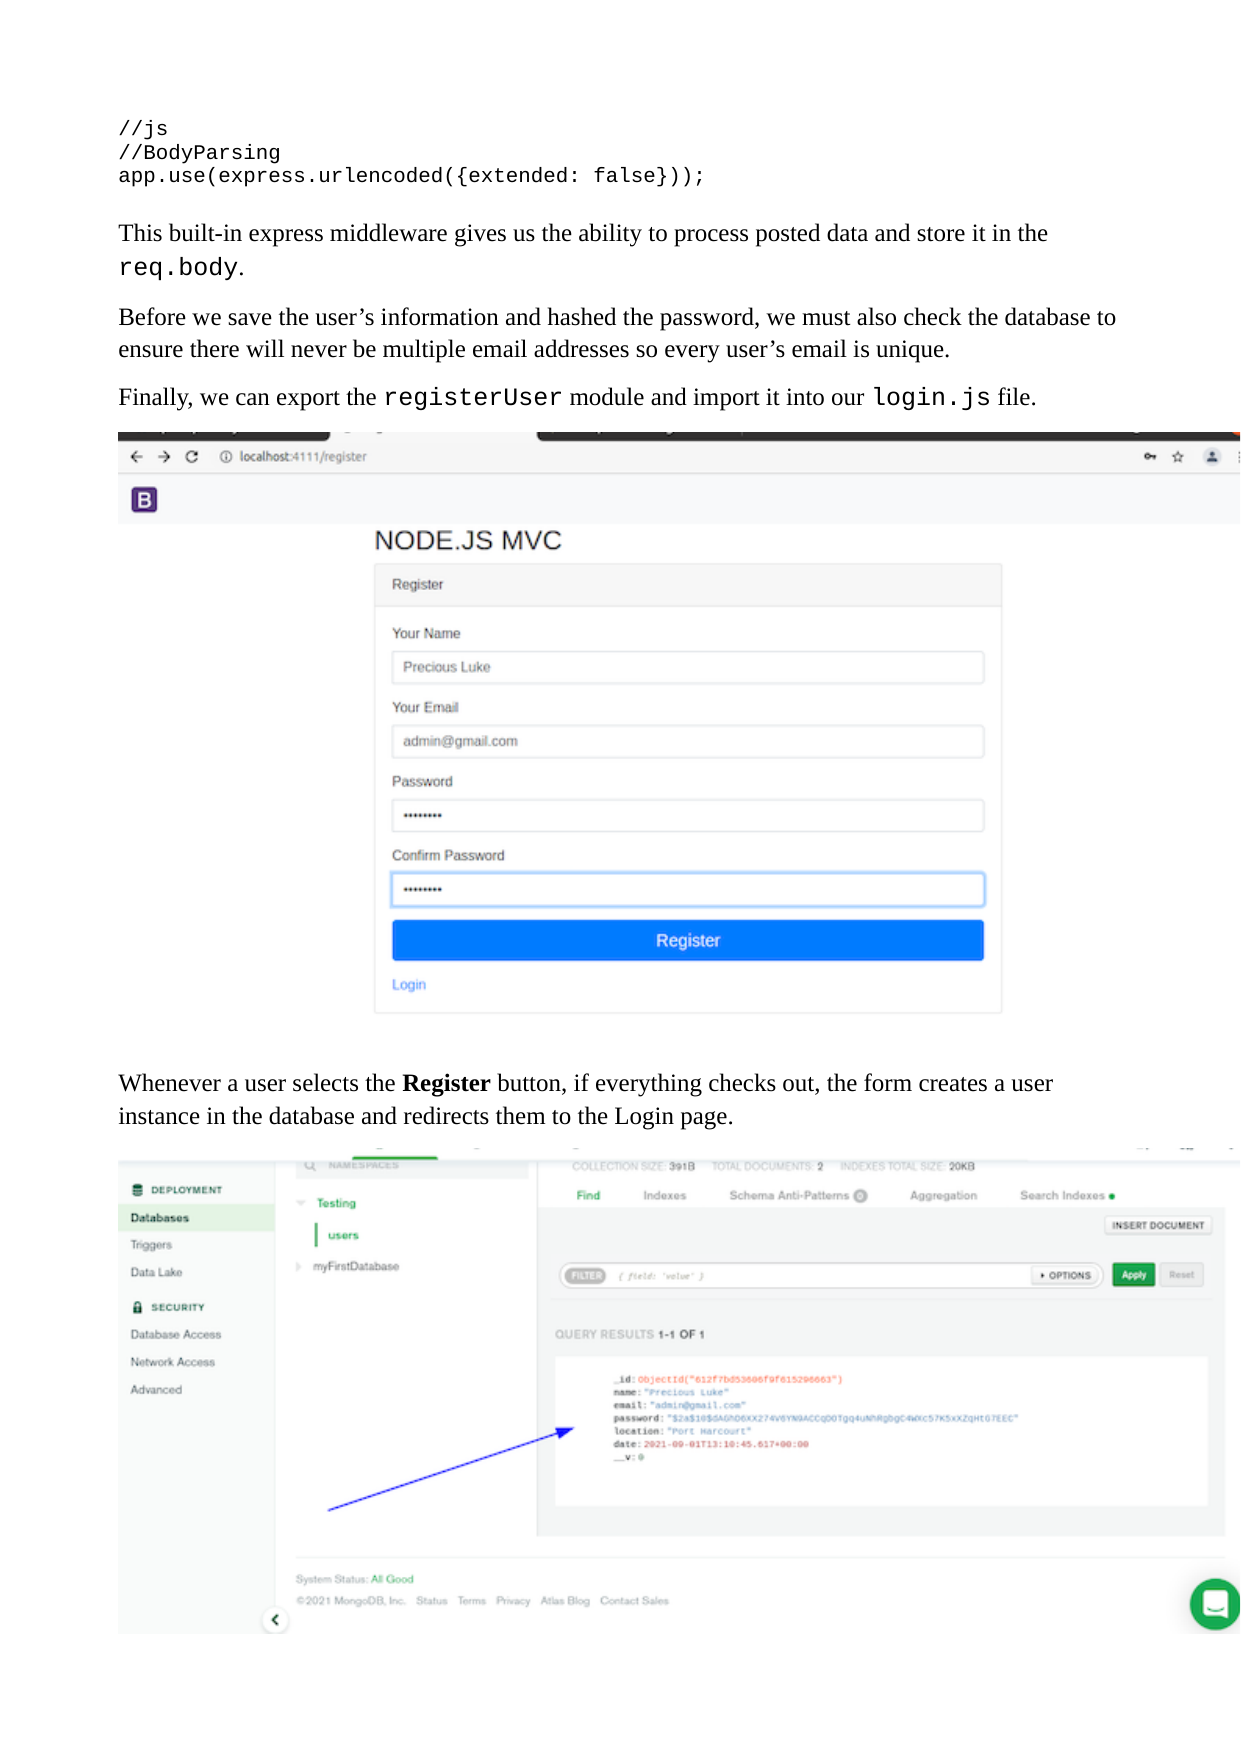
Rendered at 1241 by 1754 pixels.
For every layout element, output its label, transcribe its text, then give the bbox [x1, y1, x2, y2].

text Whenever a user selects the Register button, if everything checks out, the form creates a user instance in the database and redirects them to the Login page. [118, 1068, 1122, 1130]
text This built-in express middleware gives us the ability to process posted data and store it in the req.body. [118, 218, 1122, 282]
text app.use(express.urlencoded({extended: false})); [118, 165, 1122, 189]
picture [118, 432, 1241, 1050]
text //BodyParsing [118, 142, 1122, 165]
text Finally, we can export the registerUser module and import it into our login.js file. [118, 382, 1122, 413]
text //js [118, 118, 1122, 142]
text Before we save the user’s information and hashed the password, we must also check the database to ensure there will never be multiple email addresses so every user’s email is unique. [118, 302, 1122, 363]
picture [118, 1148, 1241, 1634]
